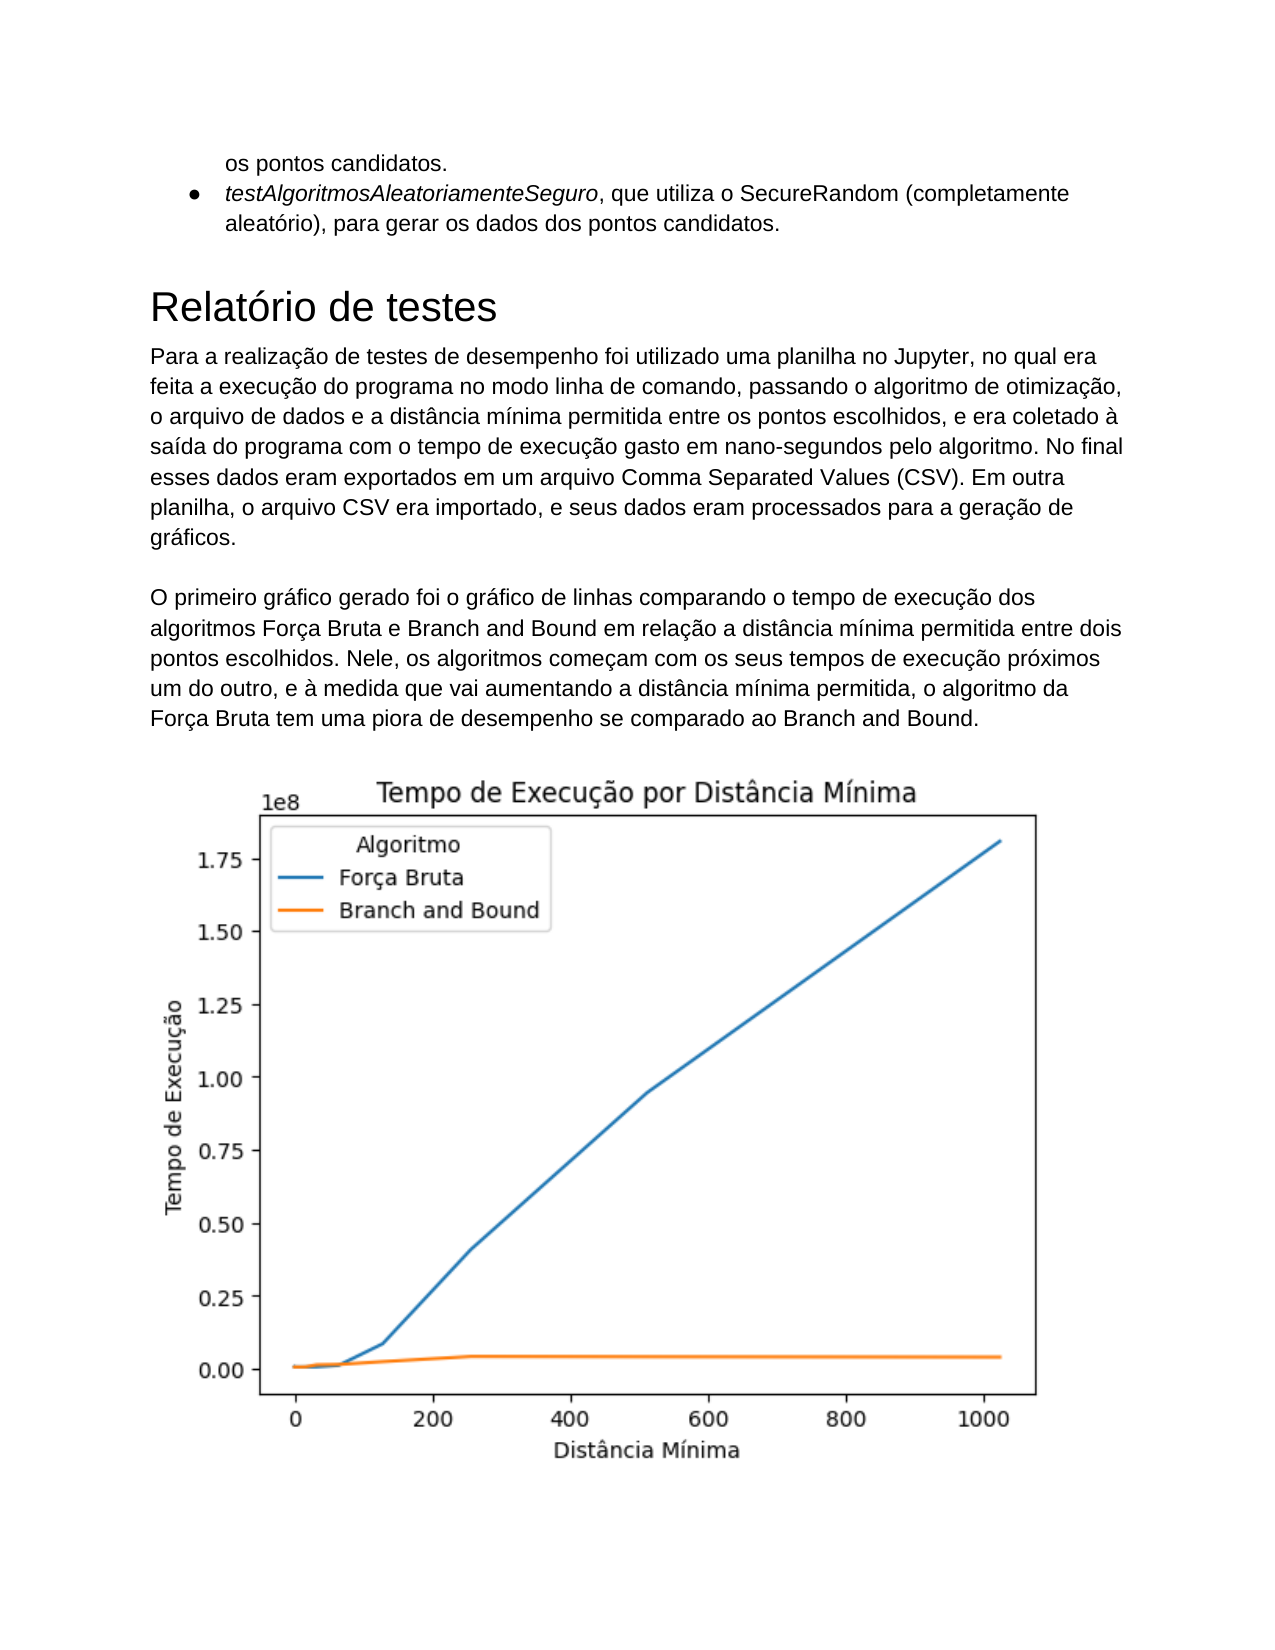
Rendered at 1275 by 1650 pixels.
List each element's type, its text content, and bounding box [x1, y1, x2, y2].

text [1050, 766, 1125, 1477]
subtitle Relatório de testes [150, 282, 1125, 330]
picture [150, 765, 1050, 1477]
list os pontos candidatos. [187, 150, 1125, 176]
text Para a realização de testes de desempenho foi utilizado uma planilha no Jupyter, no qual era feita a execução do programa no modo linha de comando, passando o algoritmo de otimização, o arquivo de dados e a distância mínima permitida entre os pontos escolhidos, e era coletado à saída do programa com o tempo de execução gasto em nano-segundos pelo algoritmo. No final esses dados eram exportados em um arquivo Comma Separated Values (CSV). Em outra planilha, o arquivo CSV era importado, e seus dados eram processados para a geração de gráficos. [150, 343, 1125, 550]
list testAlgoritmosAleatoriamenteSeguro, que utiliza o SecureRandom (completamente aleatório), para gerar os dados dos pontos candidatos. [187, 180, 1125, 237]
text O primeiro gráfico gerado foi o gráfico de linhas comparando o tempo de execução dos algoritmos Força Bruta e Branch and Bound em relação a distância mínima permitida entre dois pontos escolhidos. Nele, os algoritmos começam com os seus tempos de execução próximos um do outro, e à medida que vai aumentando a distância mínima permitida, o algoritmo da Força Bruta tem uma piora de desempenho se comparado ao Branch and Bound. [150, 584, 1125, 732]
